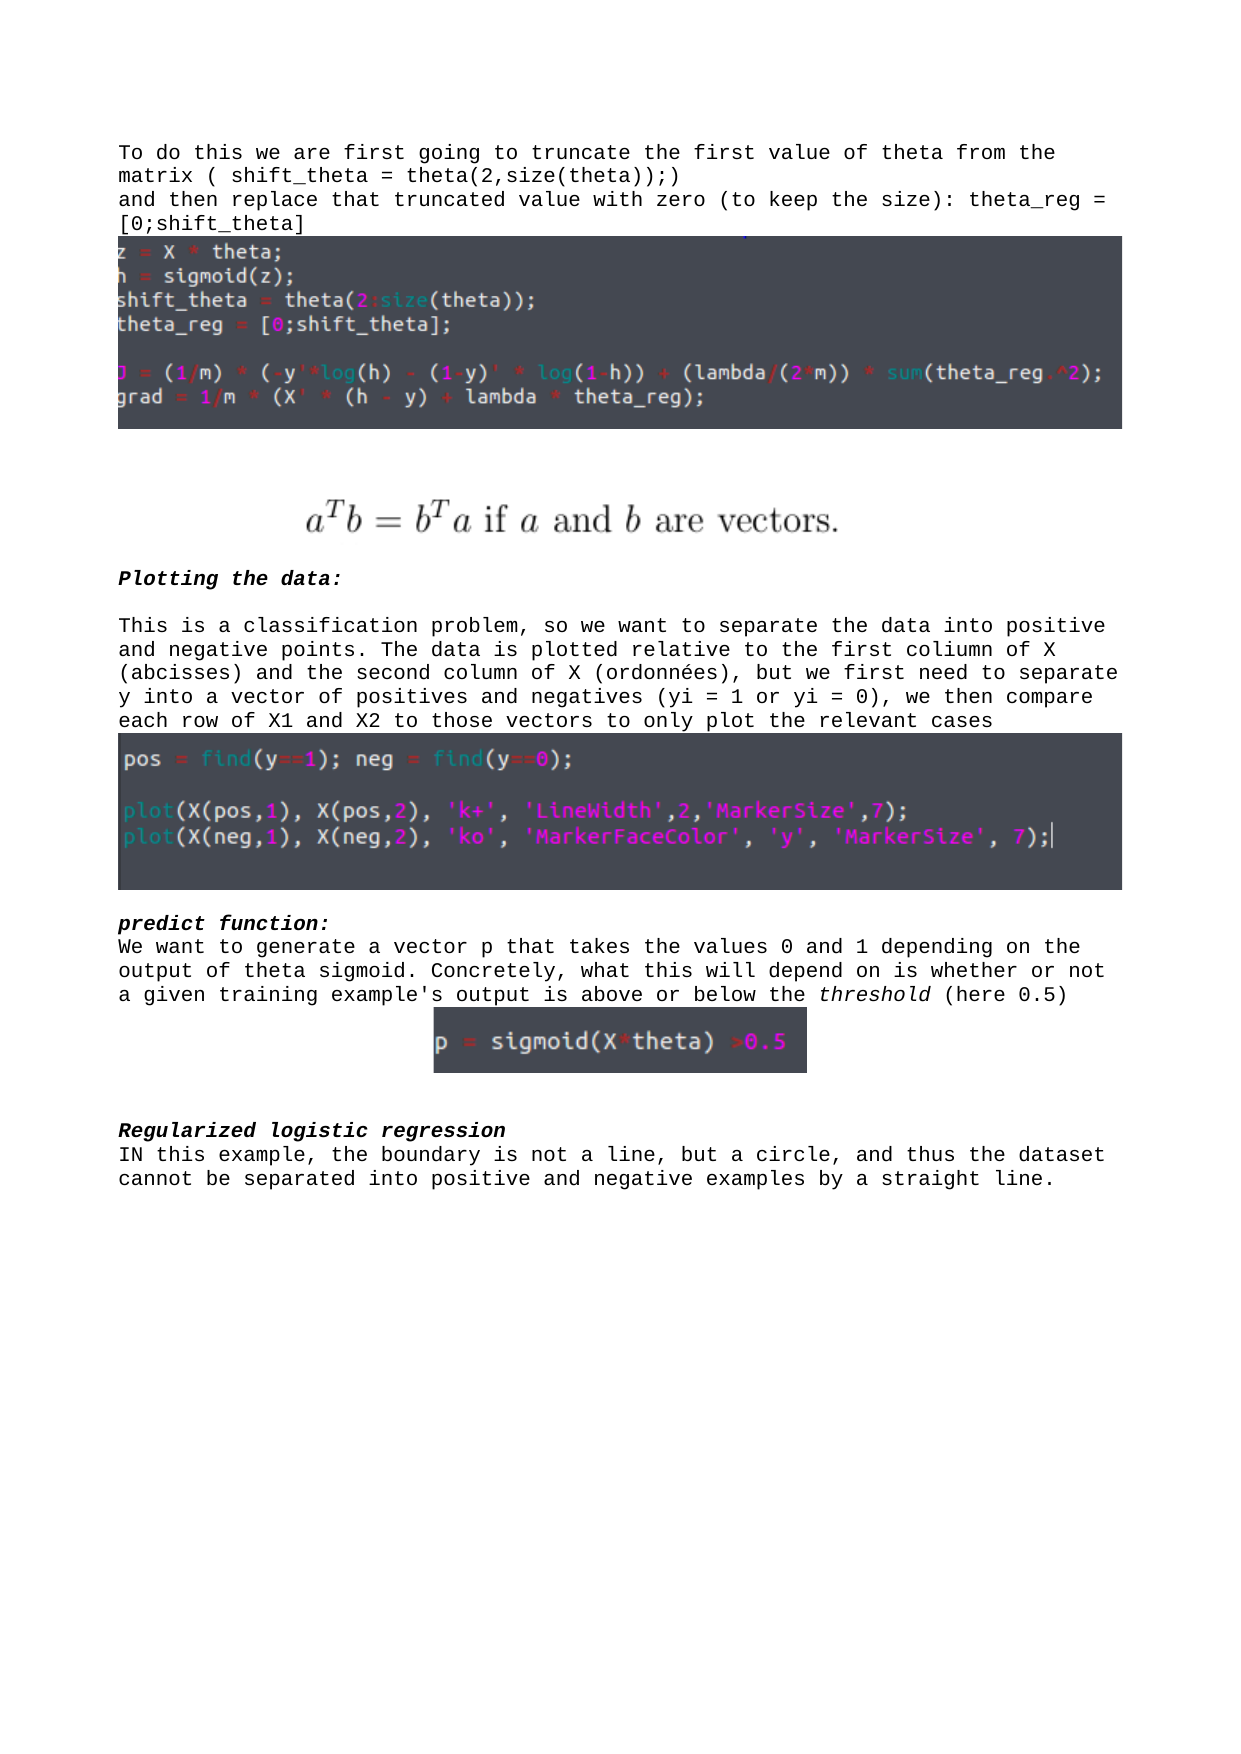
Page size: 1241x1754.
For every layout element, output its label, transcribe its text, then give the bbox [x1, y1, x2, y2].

text predict function: [118, 913, 1122, 936]
text and then replace that truncated value with zero (to keep the size): theta_reg = [0;shift_theta] [118, 189, 1122, 236]
picture [118, 236, 1123, 429]
picture [293, 487, 885, 545]
text This is a classification problem, so we want to separate the data into positive and negative points. The data is plotted relative to the first coliumn of X (abcisses) and the second column of X (ordonnées), but we first need to separate y into a vector of positives and negatives (yi = 1 or yi = 0), we then compare each row of X1 and X2 to those vectors to only plot the relevant cases [118, 615, 1122, 733]
text IN this example, the boundary is not a line, but a circle, and thus the dataset cannot be separated into positive and negative examples by a straight line. [118, 1144, 1122, 1191]
text We want to generate a vector p that takes the values 0 and 1 depending on the output of theta sigmoid. Concretely, what this will depend on is whether or not a given training example's output is above or below the threshold (here 0.5) [118, 936, 1122, 1007]
text Plotting the data: [118, 568, 1122, 591]
text Regularized logistic regression [118, 1120, 1122, 1144]
picture [433, 1007, 807, 1073]
text To do this we are first going to truncate the first value of theta from the matrix ( shift_theta = theta(2,size(theta));) [118, 142, 1122, 189]
picture [118, 733, 1123, 890]
